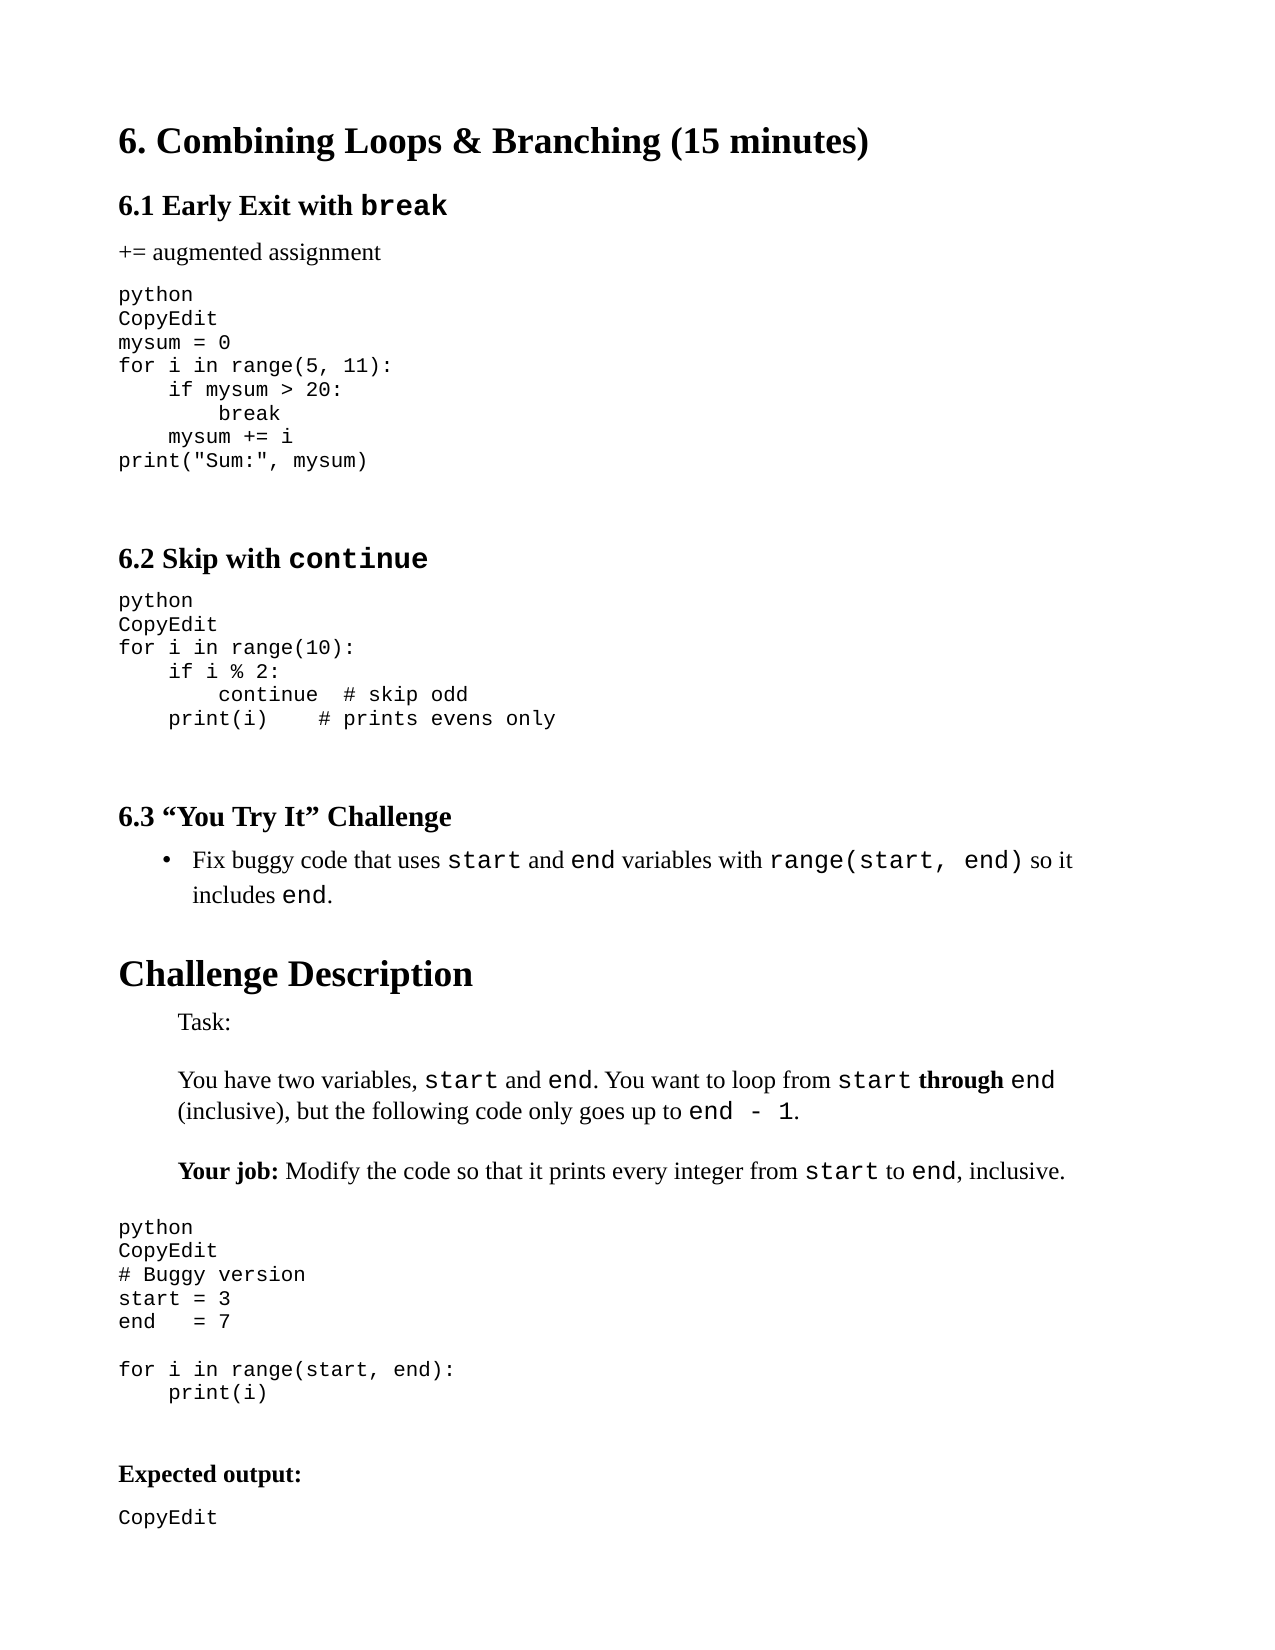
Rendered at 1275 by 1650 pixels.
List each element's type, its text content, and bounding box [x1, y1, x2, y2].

text Expected output: [118, 1459, 1157, 1488]
subtitle 6. Combining Loops & Branching (15 minutes) [118, 118, 1157, 161]
text # Buggy version [118, 1264, 1157, 1288]
text You have two variables, start and end. You want to loop from start through end (inclusive), but the following code only goes up to end - 1. [177, 1065, 1098, 1127]
text Your job: Modify the code so that it prints every integer from start to end, inclusive. [177, 1156, 1098, 1187]
text mysum = 0 [118, 332, 1157, 355]
text print(i) [118, 1382, 1157, 1406]
text end = 7 [118, 1311, 1157, 1335]
text += augmented assignment [118, 237, 1157, 266]
subtitle Challenge Description [118, 951, 1157, 994]
text for i in range(start, end): [118, 1359, 1157, 1382]
text python [118, 284, 1157, 308]
text CopyEdit [118, 1240, 1157, 1264]
subtitle 6.1 Early Exit with break [118, 188, 1157, 224]
text break [118, 403, 1157, 426]
text if i % 2: [118, 661, 1157, 684]
subtitle 6.3 “You Try It” Challenge [118, 799, 1157, 833]
text for i in range(5, 11): [118, 355, 1157, 379]
text if mysum > 20: [118, 379, 1157, 403]
text python [118, 590, 1157, 613]
text mysum += i [118, 426, 1157, 450]
text CopyEdit [118, 308, 1157, 332]
subtitle 6.2 Skip with continue [118, 541, 1157, 577]
text Task: [177, 1007, 1098, 1036]
text for i in range(10): [118, 637, 1157, 661]
list Fix buggy code that uses start and end variables with range(start, end) so it includes end. [162, 846, 1157, 911]
text CopyEdit [118, 613, 1157, 637]
text continue # skip odd [118, 684, 1157, 708]
text print("Sum:", mysum) [118, 450, 1157, 474]
text python [118, 1217, 1157, 1240]
text start = 3 [118, 1288, 1157, 1311]
text CopyEdit [118, 1507, 1157, 1530]
text print(i) # prints evens only [118, 708, 1157, 732]
